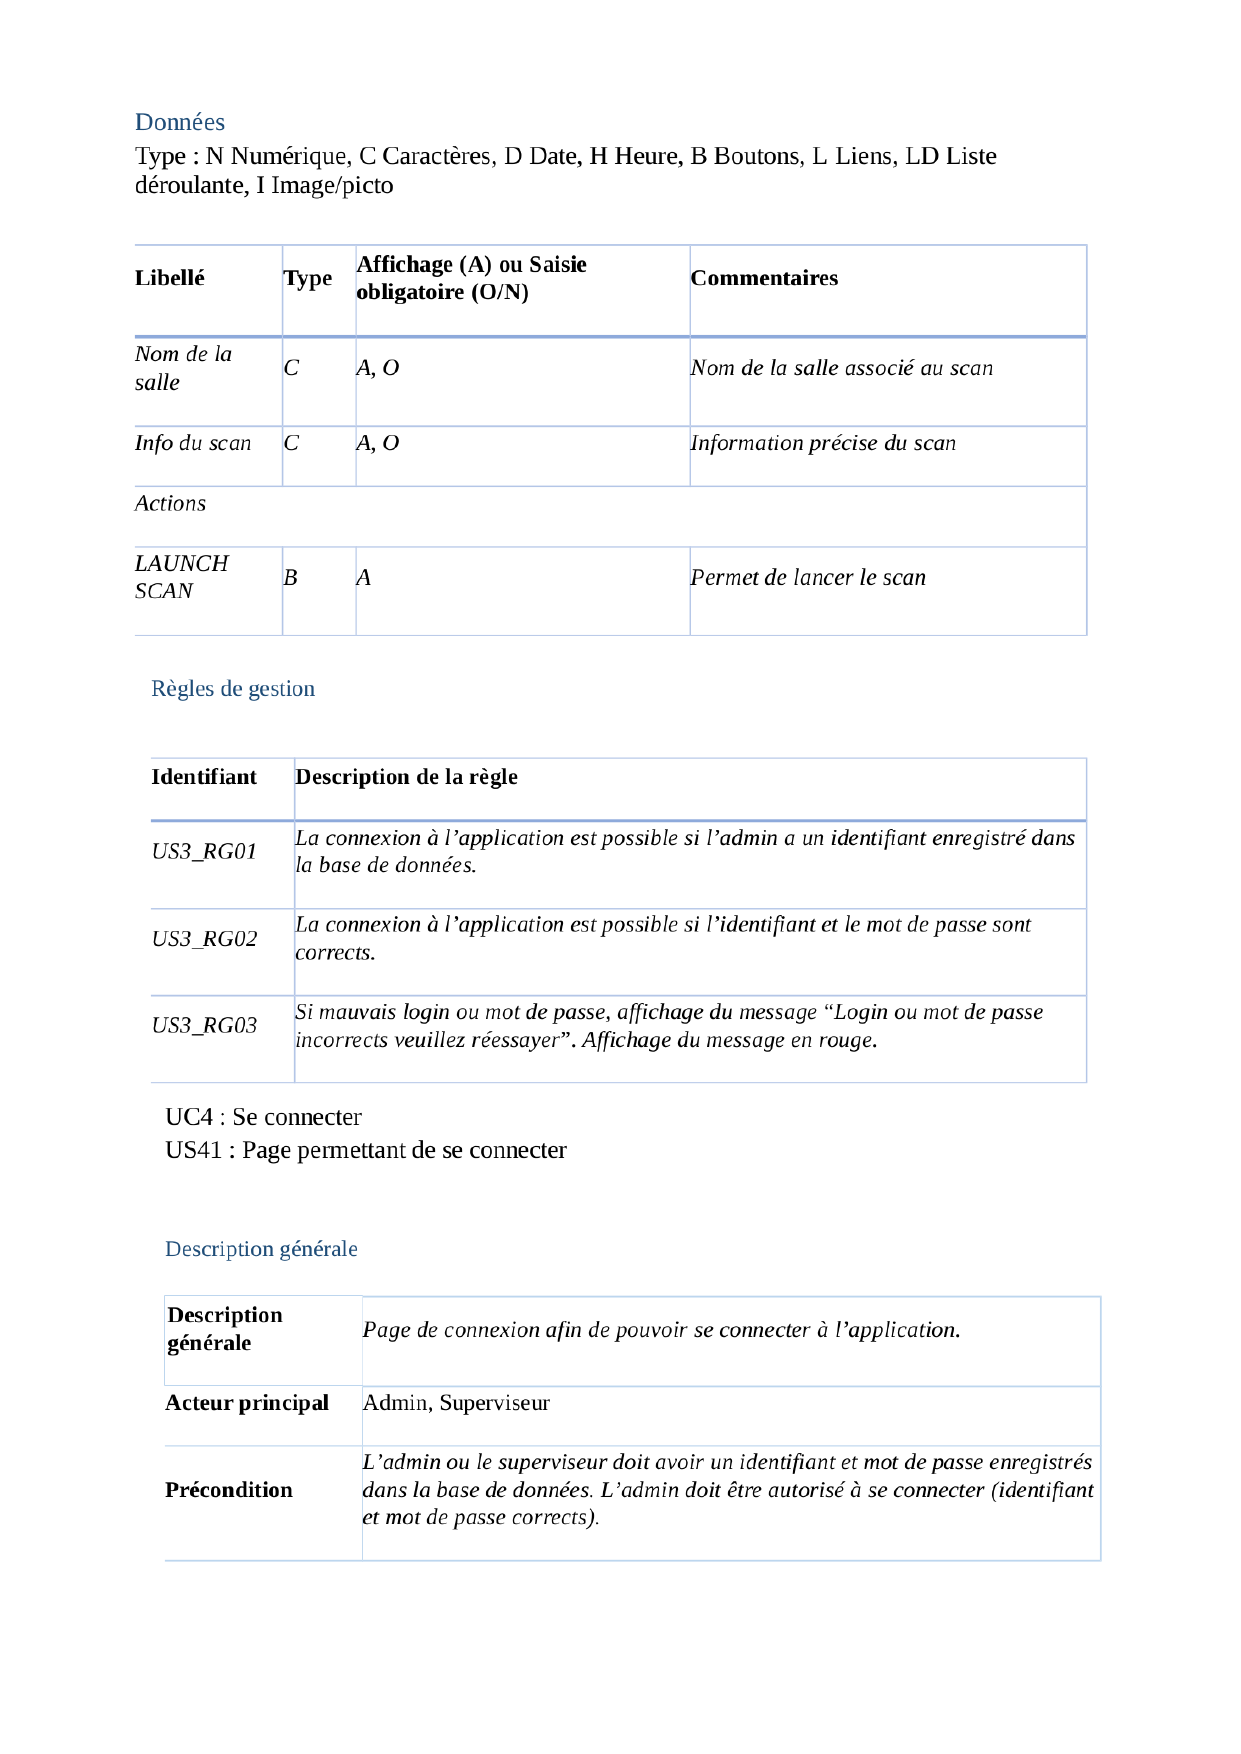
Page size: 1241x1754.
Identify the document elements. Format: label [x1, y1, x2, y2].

picture [118, 91, 1123, 654]
picture [110, 663, 1133, 1608]
